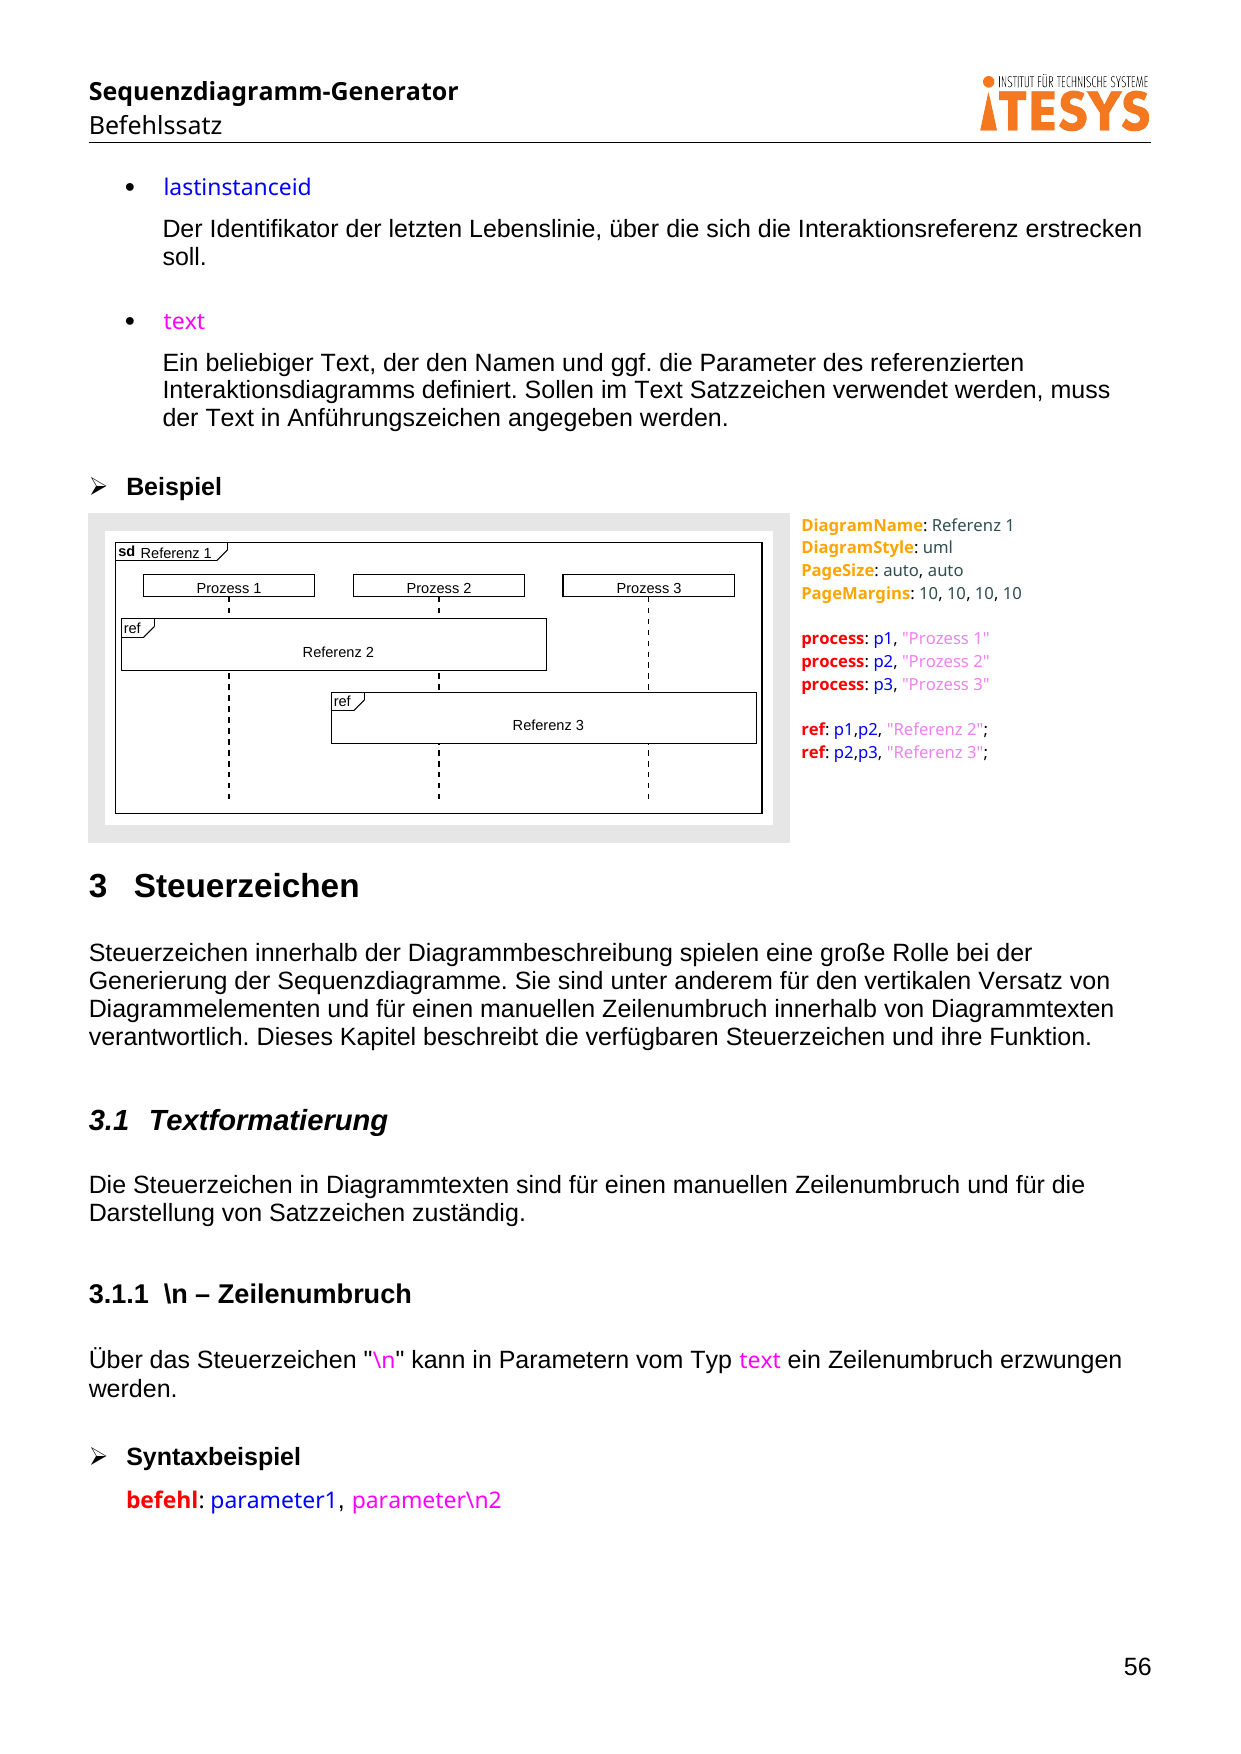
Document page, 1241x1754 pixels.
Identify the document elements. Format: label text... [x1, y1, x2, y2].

list Beispiel [88, 473, 1152, 501]
text Über das Steuerzeichen "\n" kann in Parametern vom Typ text ein Zeilenumbruch erzwungen werden. [88, 1344, 1152, 1403]
subtitle Steuerzeichen [88, 868, 1152, 905]
list lastinstanceid [126, 171, 1152, 202]
text Steuerzeichen innerhalb der Diagrammbeschreibung spielen eine große Rolle bei der Generierung der Sequenzdiagramme. Sie sind unter anderem für den vertikalen Versatz von Diagrammelementen und für einen manuellen Zeilenumbruch innerhalb von Diagrammtexten verantwortlich. Dieses Kapitel beschreibt die verfügbaren Steuerzeichen und ihre Funktion. [88, 939, 1152, 1051]
subtitle \n – Zeilenumbruch [88, 1279, 1152, 1309]
text befehl: parameter1, parameter\n2 [88, 1484, 1152, 1515]
subtitle Textformatierung [88, 1104, 1152, 1136]
table_header [88, 513, 790, 843]
list Syntaxbeispiel [88, 1443, 1152, 1471]
text Die Steuerzeichen in Diagrammtexten sind für einen manuellen Zeilenumbruch und für die Darstellung von Satzzeichen zuständig. [88, 1170, 1152, 1226]
text Ein beliebiger Text, der den Namen und ggf. die Parameter des referenzierten Interaktionsdiagramms definiert. Sollen im Text Satzzeichen verwendet werden, muss der Text in Anführungszeichen angegeben werden. [162, 348, 1152, 432]
list text [126, 305, 1152, 336]
table_header DiagramName: Referenz 1 DiagramStyle: uml PageSize: auto, auto PageMargins: 10, 10, 10, 10 process: p1, "Prozess 1" process: p2, "Prozess 2" process: p3, "Prozess 3" ref: p1,p2, "Referenz 2"; ref: p2,p3, "Referenz 3"; [790, 513, 1151, 843]
picture [979, 73, 1151, 132]
text Der Identifikator der letzten Lebenslinie, über die sich die Interaktionsreferenz erstrecken soll. [162, 215, 1152, 271]
